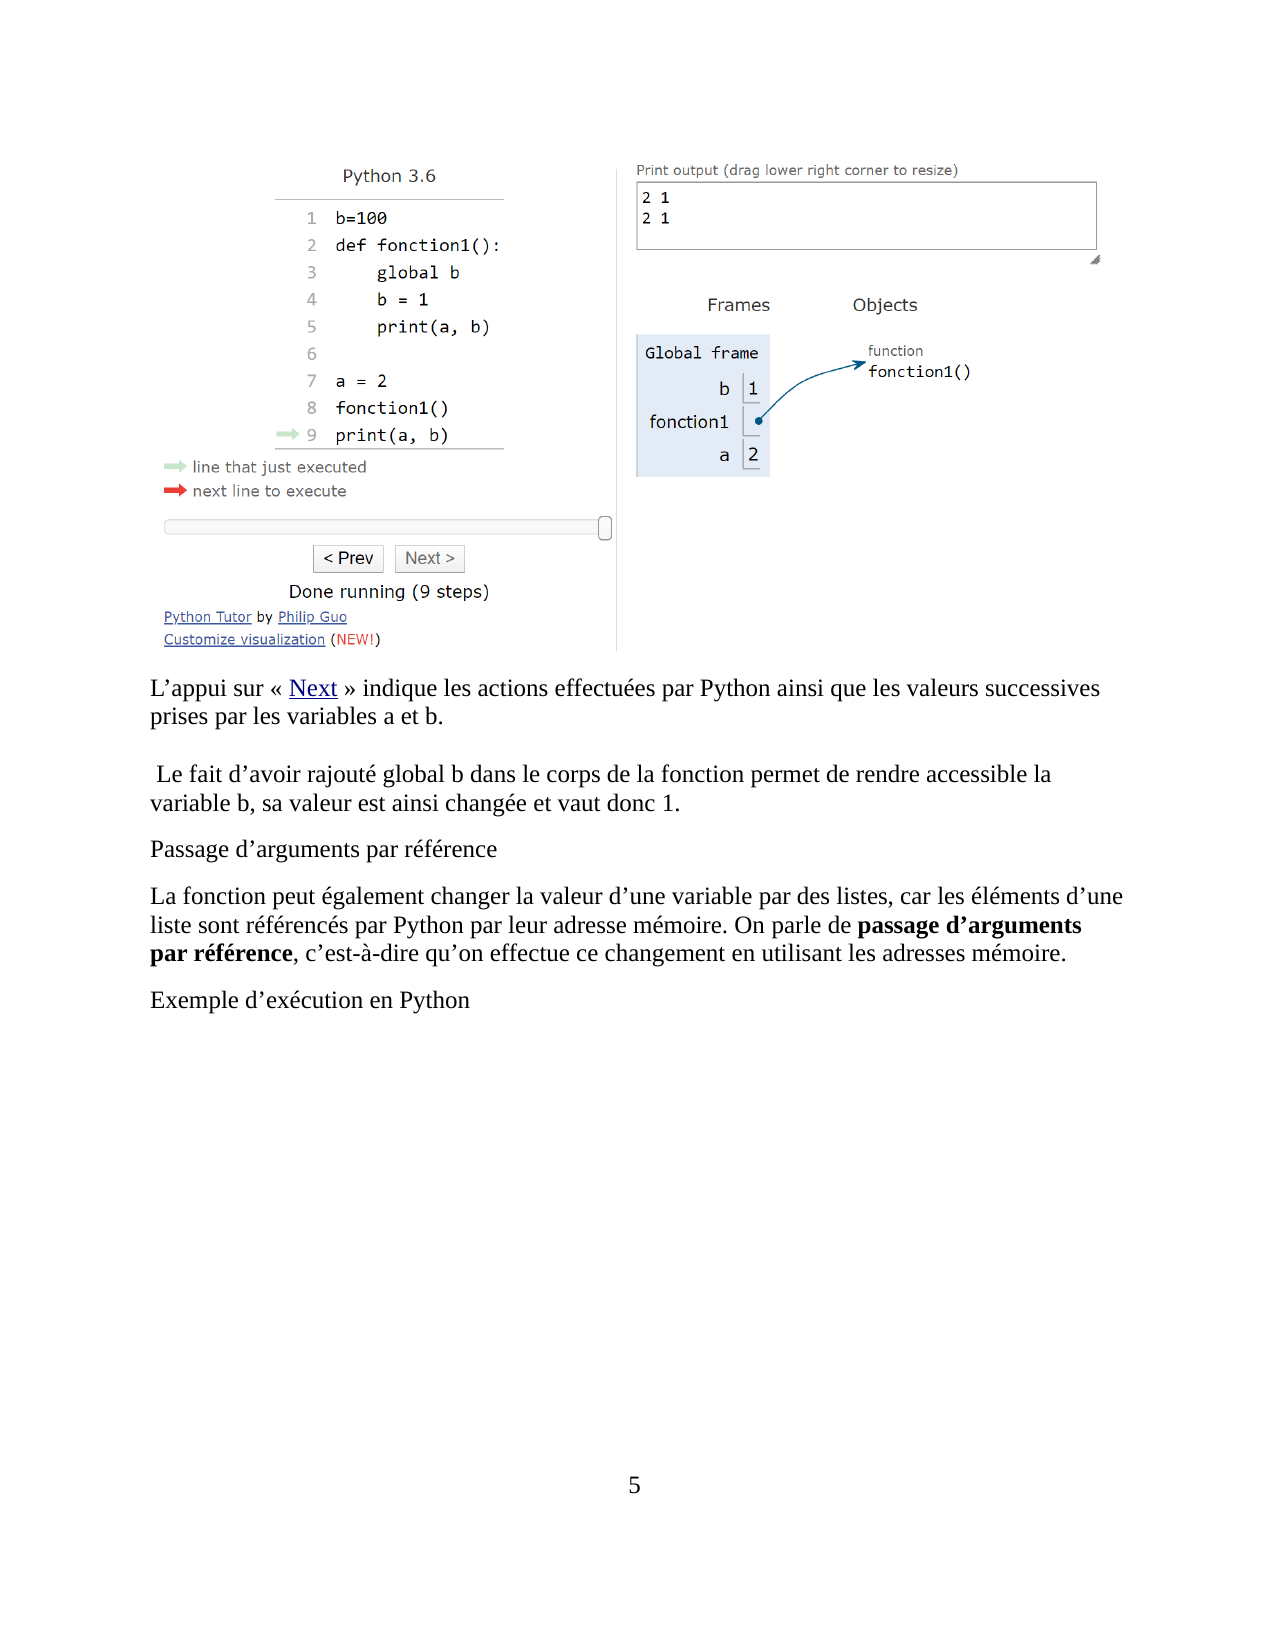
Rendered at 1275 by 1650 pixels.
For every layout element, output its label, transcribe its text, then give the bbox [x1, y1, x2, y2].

text Passage d’arguments par référence [150, 834, 1125, 863]
picture [150, 150, 1104, 655]
text L’appui sur « Next » indique les actions effectuées par Python ainsi que les valeurs successives prises par les variables a et b. Le fait d’avoir rajouté global b dans le corps de la fonction permet de rendre accessible la variable b, sa valeur est ainsi changée et vaut donc 1. [150, 673, 1125, 816]
text Exemple d’exécution en Python [150, 985, 1125, 1043]
text La fonction peut également changer la valeur d’une variable par des listes, car les éléments d’une liste sont référencés par Python par leur adresse mémoire. On parle de passage d’arguments par référence, c’est-à-dire qu’on effectue ce changement en utilisant les adresses mémoire. [150, 881, 1125, 967]
